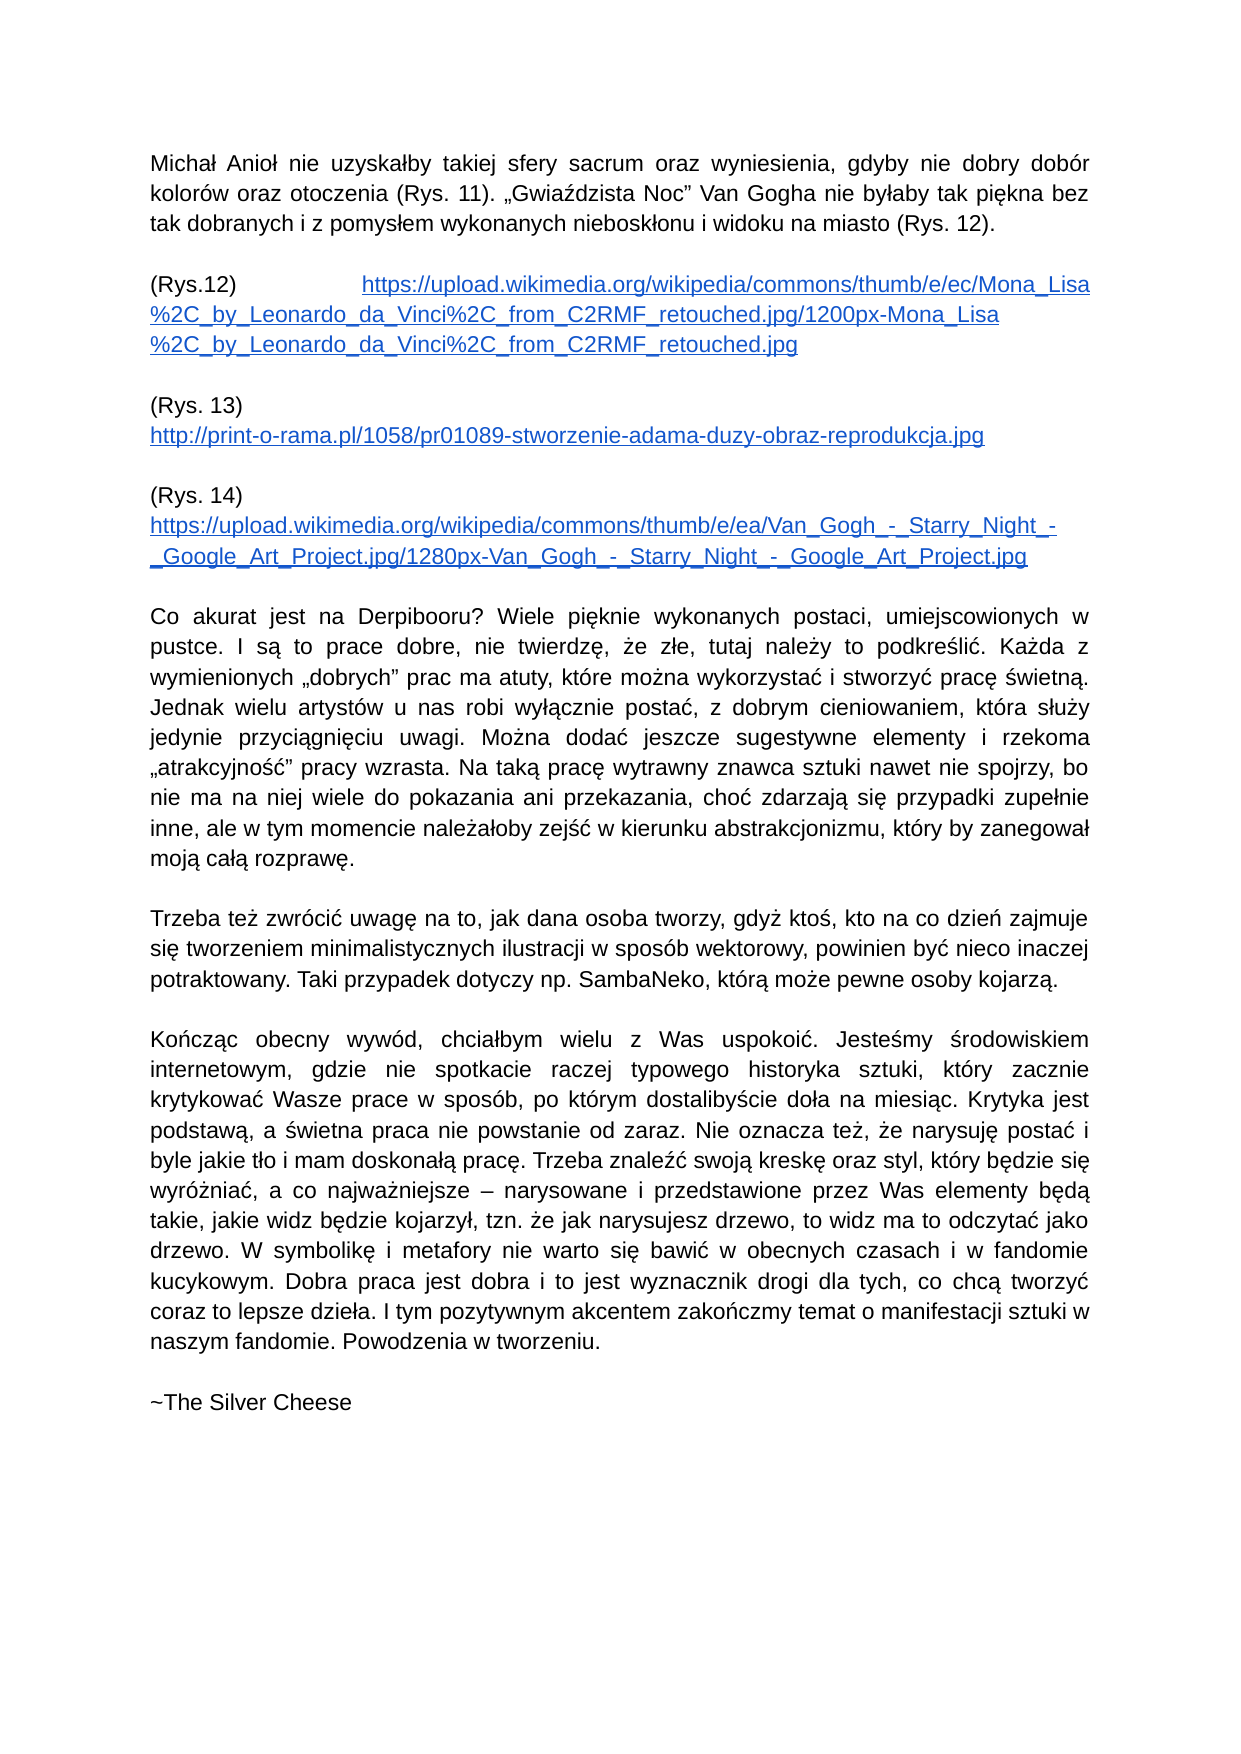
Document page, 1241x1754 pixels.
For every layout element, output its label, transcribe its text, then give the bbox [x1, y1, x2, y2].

text (Rys. 14) [150, 482, 1090, 509]
text Co akurat jest na Derpibooru? Wiele pięknie wykonanych postaci, umiejscowionych w pustce. I są to prace dobre, nie twierdzę, że złe, tutaj należy to podkreślić. Każda z wymienionych „dobrych” prac ma atuty, które można wykorzystać i stworzyć pracę świetną. Jednak wielu artystów u nas robi wyłącznie postać, z dobrym cieniowaniem, która służy jedynie przyciągnięciu uwagi. Można dodać jeszcze sugestywne elementy i rzekoma „atrakcyjność” pracy wzrasta. Na taką pracę wytrawny znawca sztuki nawet nie spojrzy, bo nie ma na niej wiele do pokazania ani przekazania, choć zdarzają się przypadki zupełnie inne, ale w tym momencie należałoby zejść w kierunku abstrakcjonizmu, który by zanegował moją całą rozprawę. [150, 603, 1090, 871]
text Michał Anioł nie uzyskałby takiej sfery sacrum oraz wyniesienia, gdyby nie dobry dobór kolorów oraz otoczenia (Rys. 11). „Gwiaździsta Noc” Van Gogha nie byłaby tak piękna bez tak dobranych i z pomysłem wykonanych nieboskłonu i widoku na miasto (Rys. 12). [150, 150, 1090, 237]
text ~The Silver Cheese [150, 1388, 1090, 1415]
text http://print-o-rama.pl/1058/pr01089-stworzenie-adama-duzy-obraz-reprodukcja.jpg [150, 422, 1090, 448]
text (Rys. 13) [150, 392, 1090, 418]
text Trzeba też zwrócić uwagę na to, jak dana osoba tworzy, gdyż ktoś, kto na co dzień zajmuje się tworzeniem minimalistycznych ilustracji w sposób wektorowy, powinien być nieco inaczej potraktowany. Taki przypadek dotyczy np. SambaNeko, którą może pewne osoby kojarzą. [150, 905, 1090, 992]
text Kończąc obecny wywód, chciałbym wielu z Was uspokoić. Jesteśmy środowiskiem internetowym, gdzie nie spotkacie raczej typowego historyka sztuki, który zacznie krytykować Wasze prace w sposób, po którym dostalibyście doła na miesiąc. Krytyka jest podstawą, a świetna praca nie powstanie od zaraz. Nie oznacza też, że narysuję postać i byle jakie tło i mam doskonałą pracę. Trzeba znaleźć swoją kreskę oraz styl, który będzie się wyróżniać, a co najważniejsze – narysowane i przedstawione przez Was elementy będą takie, jakie widz będzie kojarzył, tzn. że jak narysujesz drzewo, to widz ma to odczytać jako drzewo. W symbolikę i metafory nie warto się bawić w obecnych czasach i w fandomie kucykowym. Dobra praca jest dobra i to jest wyznacznik drogi dla tych, co chcą tworzyć coraz to lepsze dzieła. I tym pozytywnym akcentem zakończmy temat o manifestacji sztuki w naszym fandomie. Powodzenia w tworzeniu. [150, 1026, 1090, 1354]
text https://upload.wikimedia.org/wikipedia/commons/thumb/e/ea/Van_Gogh_-_Starry_Night_-_Google_Art_Project.jpg/1280px-Van_Gogh_-_Starry_Night_-_Google_Art_Project.jpg [150, 512, 1090, 569]
text (Rys.12) https://upload.wikimedia.org/wikipedia/commons/thumb/e/ec/Mona_Lisa%2C_by_Leonardo_da_Vinci%2C_from_C2RMF_retouched.jpg/1200px-Mona_Lisa%2C_by_Leonardo_da_Vinci%2C_from_C2RMF_retouched.jpg [150, 271, 1090, 358]
